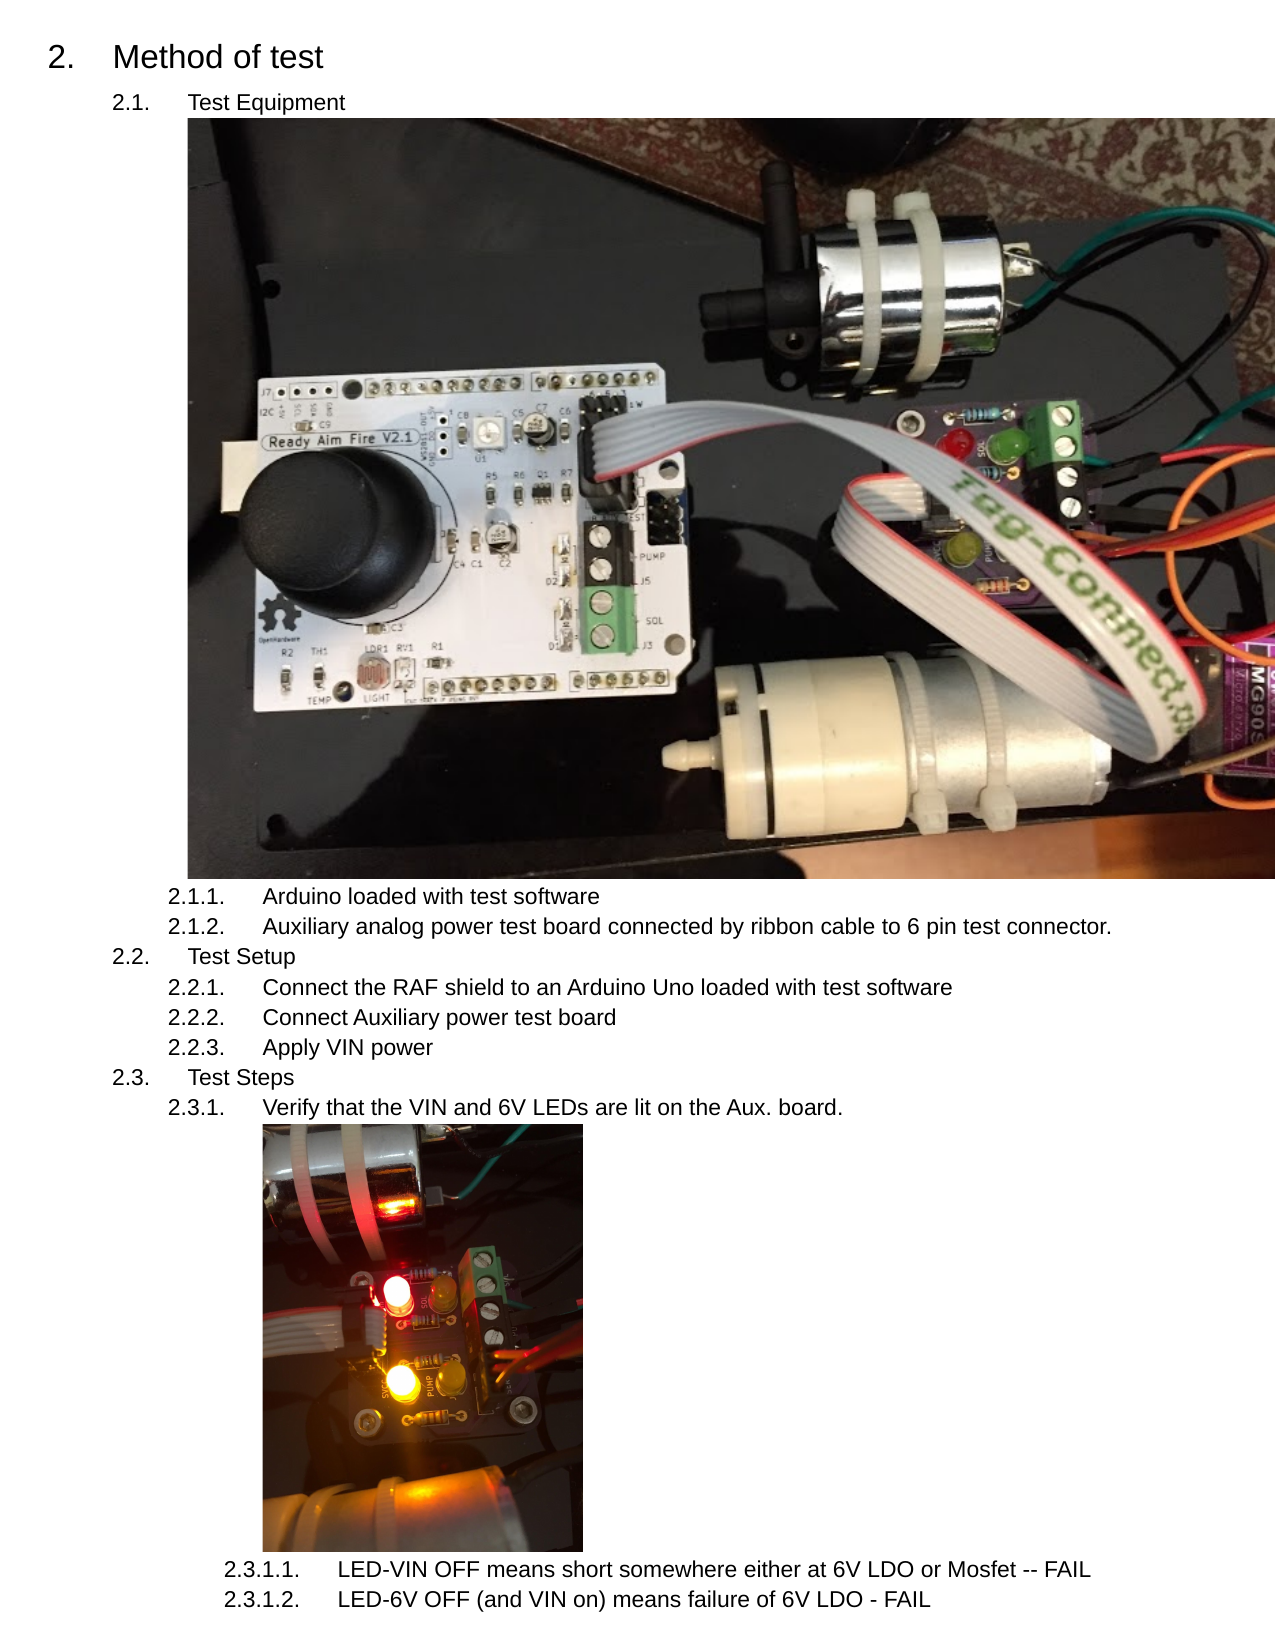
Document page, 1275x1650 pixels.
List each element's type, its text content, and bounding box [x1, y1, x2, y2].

list Auxiliary analog power test board connected by ribbon cable to 6 pin test connector. [225, 913, 1237, 939]
list Connect Auxiliary power test board [225, 1004, 1237, 1030]
list Test Equipment [150, 88, 1237, 879]
list Arduino loaded with test software [225, 883, 1237, 909]
list Connect the RAF shield to an Arduino Uno loaded with test software [225, 973, 1237, 1000]
subtitle Method of test [75, 37, 1237, 76]
list Test Steps [150, 1064, 1237, 1091]
list Apply VIN power [225, 1034, 1237, 1060]
list LED-6V OFF (and VIN on) means failure of 6V LDO - FAIL [300, 1586, 1237, 1612]
list Verify that the VIN and 6V LEDs are lit on the Aux. board. [225, 1094, 1237, 1552]
list LED-VIN OFF means short somewhere either at 6V LDO or Mosfet -- FAIL [300, 1556, 1237, 1582]
picture [262, 1124, 583, 1552]
picture [187, 118, 1275, 879]
list Test Setup [150, 943, 1237, 970]
